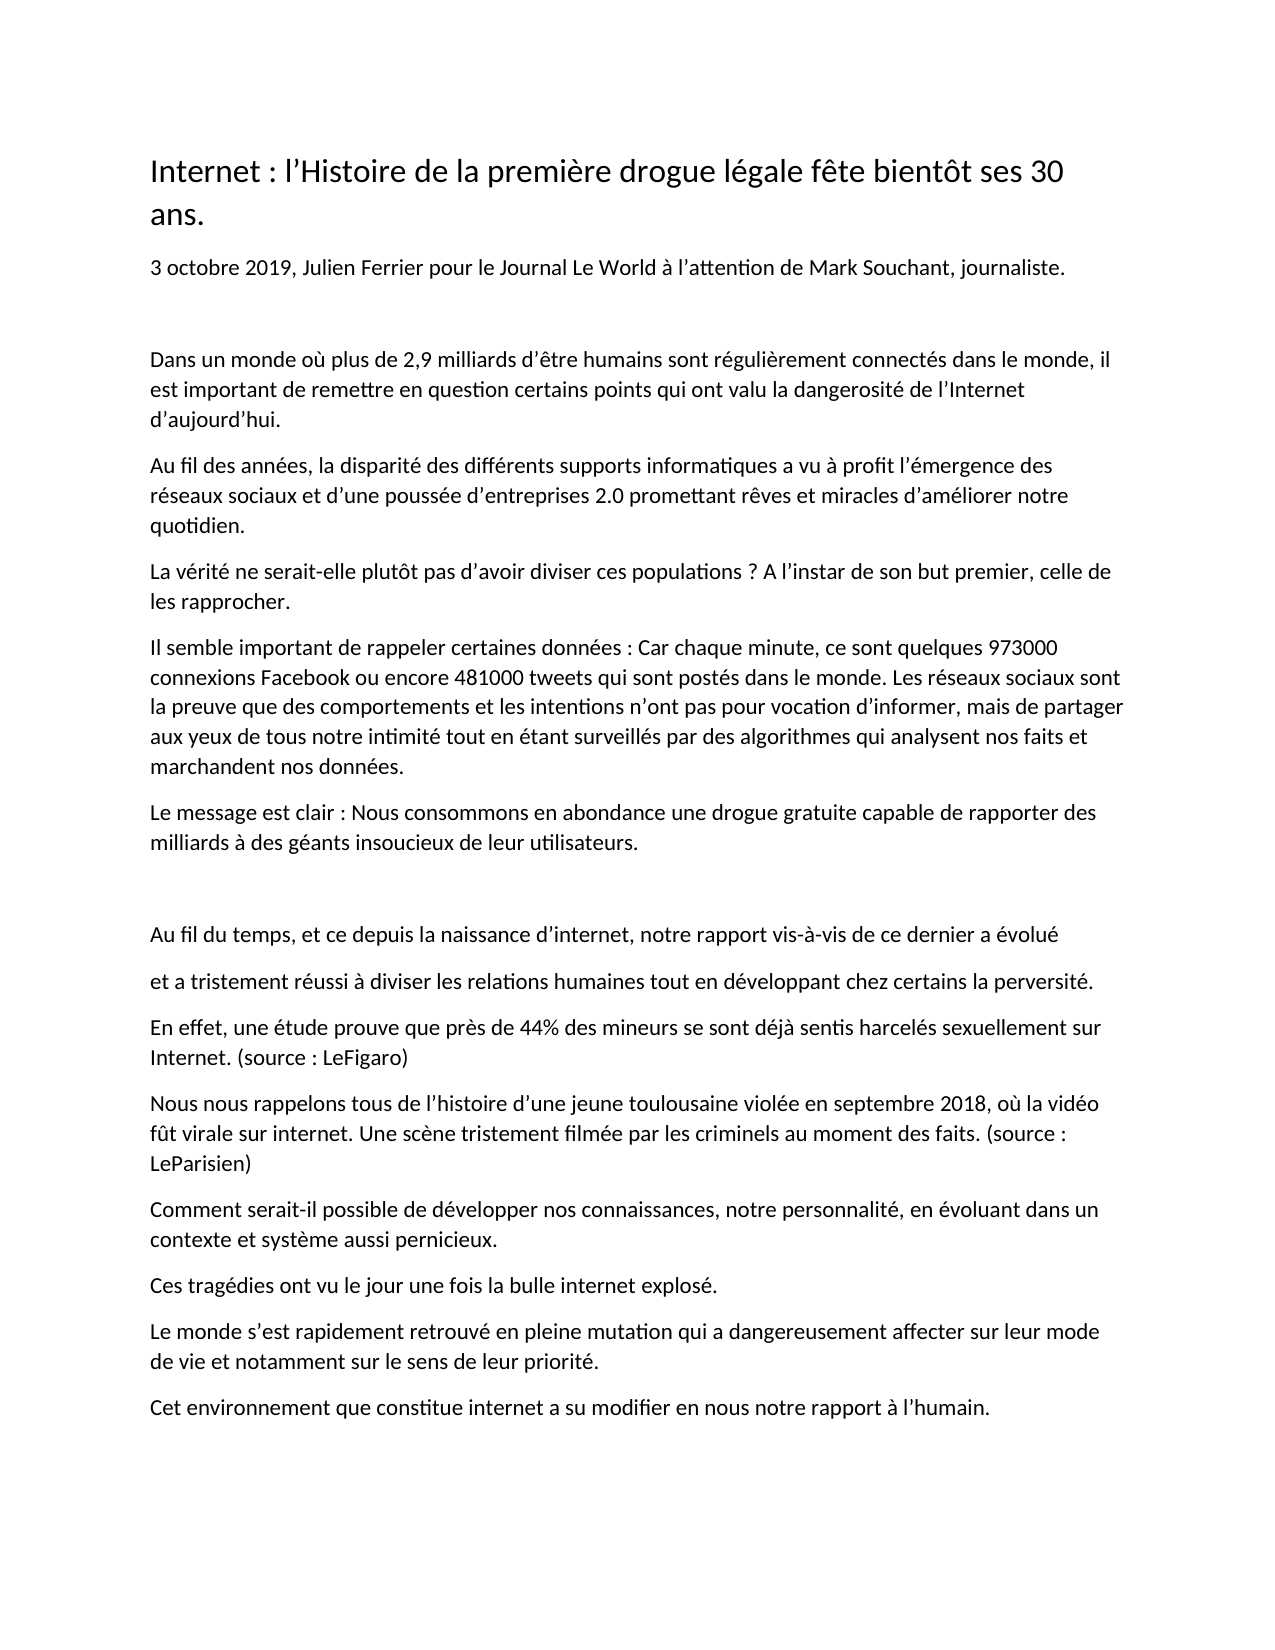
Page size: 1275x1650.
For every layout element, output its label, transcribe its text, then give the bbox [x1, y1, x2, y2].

text Le monde s’est rapidement retrouvé en pleine mutation qui a dangereusement affecter sur leur mode de vie et notamment sur le sens de leur priorité. [150, 1317, 1125, 1375]
text et a tristement réussi à diviser les relations humaines tout en développant chez certains la perversité. [150, 967, 1125, 995]
text Il semble important de rappeler certaines données : Car chaque minute, ce sont quelques 973000 connexions Facebook ou encore 481000 tweets qui sont postés dans le monde. Les réseaux sociaux sont la preuve que des comportements et les intentions n’ont pas pour vocation d’informer, mais de partager aux yeux de tous notre intimité tout en étant surveillés par des algorithmes qui analysent nos faits et marchandent nos données. [150, 633, 1125, 780]
text Le message est clair : Nous consommons en abondance une drogue gratuite capable de rapporter des milliards à des géants insoucieux de leur utilisateurs. [150, 798, 1125, 856]
text Comment serait-il possible de développer nos connaissances, notre personnalité, en évoluant dans un contexte et système aussi pernicieux. [150, 1195, 1125, 1253]
text Cet environnement que constitue internet a su modifier en nous notre rapport à l’humain. [150, 1393, 1125, 1422]
text Au fil des années, la disparité des différents supports informatiques a vu à profit l’émergence des réseaux sociaux et d’une poussée d’entreprises 2.0 promettant rêves et miracles d’améliorer notre quotidien. [150, 451, 1125, 539]
text La vérité ne serait-elle plutôt pas d’avoir diviser ces populations ? A l’instar de son but premier, celle de les rapprocher. [150, 557, 1125, 615]
text Dans un monde où plus de 2,9 milliards d’être humains sont régulièrement connectés dans le monde, il est important de remettre en question certains points qui ont valu la dangerosité de l’Internet d’aujourd’hui. [150, 346, 1125, 433]
text Nous nous rappelons tous de l’histoire d’une jeune toulousaine violée en septembre 2018, où la vidéo fût virale sur internet. Une scène tristement filmée par les criminels au moment des faits. (source : LeParisien) [150, 1089, 1125, 1177]
text Ces tragédies ont vu le jour une fois la bulle internet explosé. [150, 1271, 1125, 1299]
text Au fil du temps, et ce depuis la naissance d’internet, notre rapport vis-à-vis de ce dernier a évolué [150, 921, 1125, 949]
text 3 octobre 2019, Julien Ferrier pour le Journal Le World à l’attention de Mark Souchant, journaliste. [150, 253, 1125, 281]
text Internet : l’Histoire de la première drogue légale fête bientôt ses 30 ans. [150, 150, 1125, 234]
text En effet, une étude prouve que près de 44% des mineurs se sont déjà sentis harcelés sexuellement sur Internet. (source : LeFigaro) [150, 1013, 1125, 1071]
